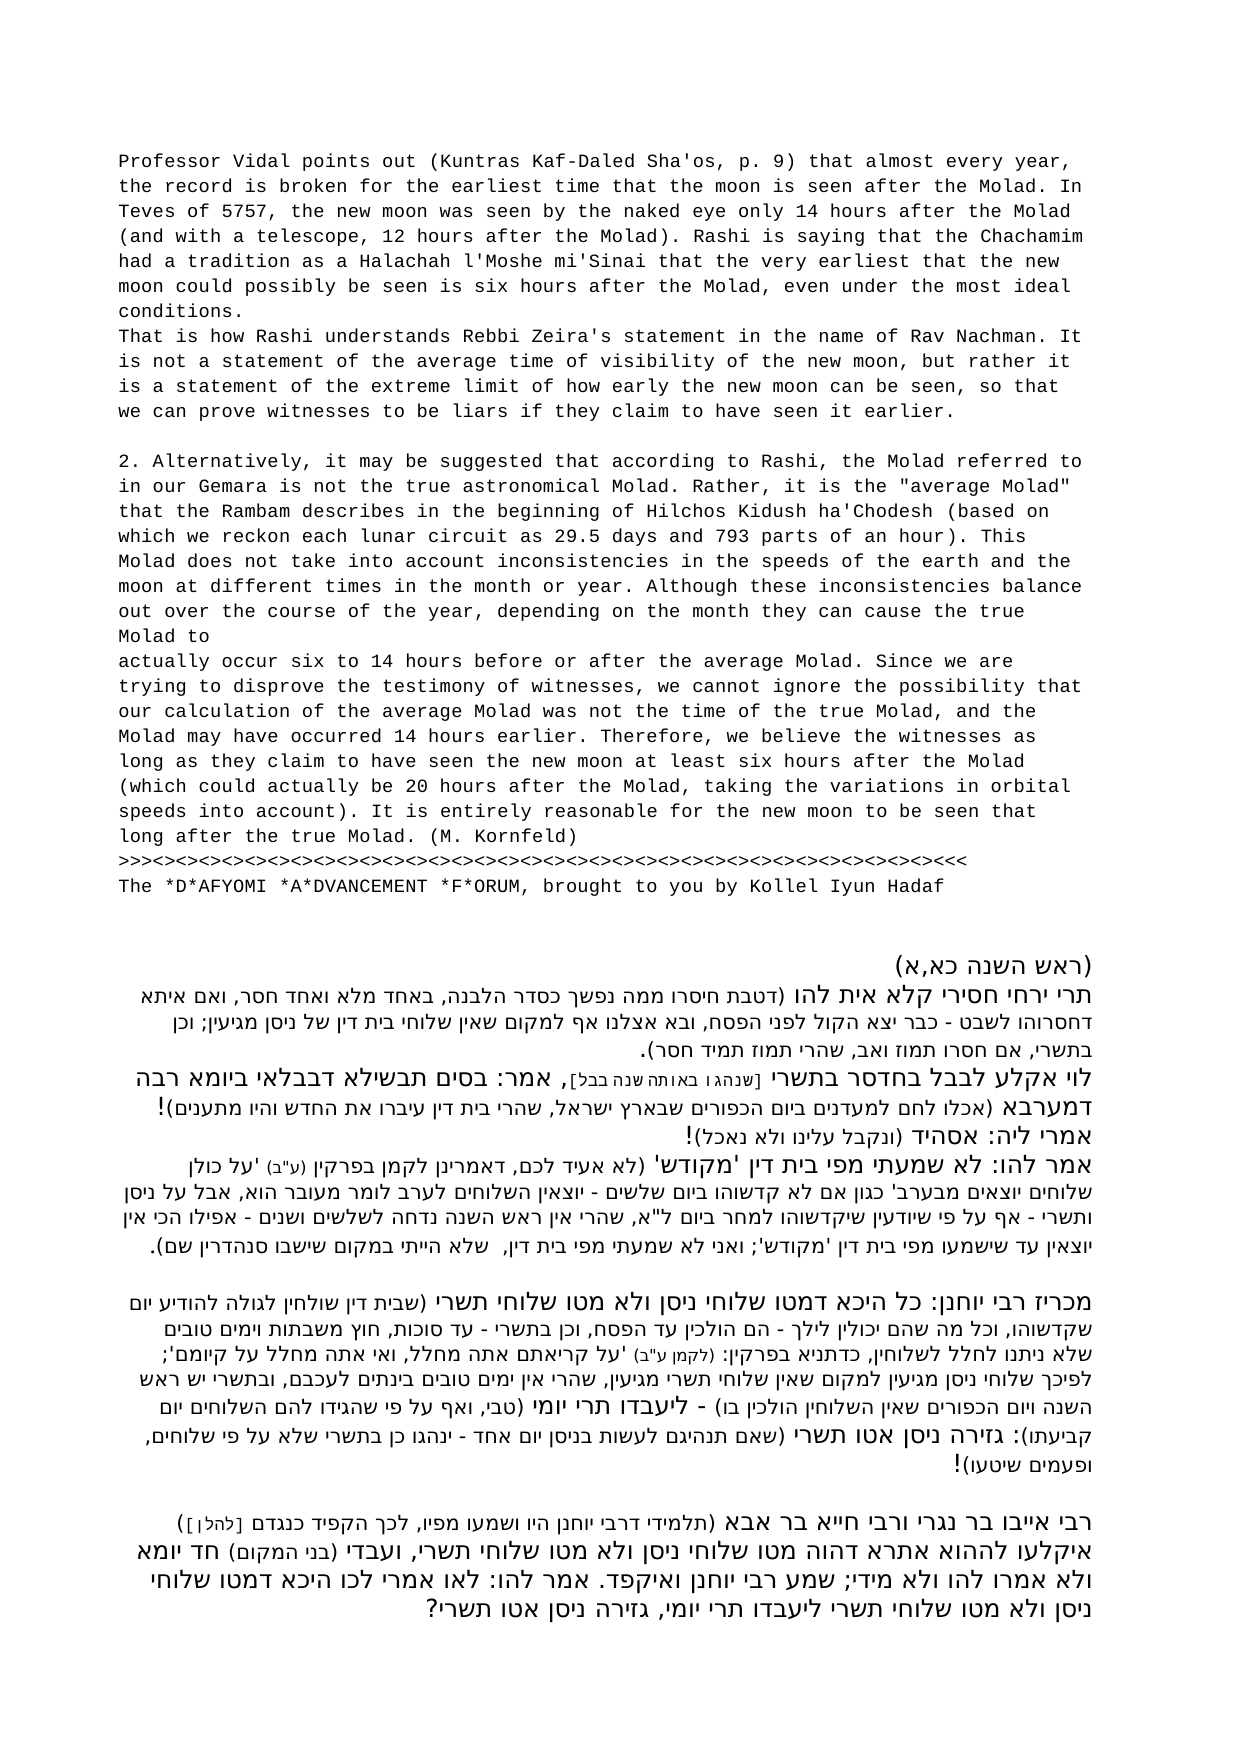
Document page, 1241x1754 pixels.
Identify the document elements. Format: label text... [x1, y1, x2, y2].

text 2. Alternatively, it may be suggested that according to Rashi, the Molad referred to in our Gemara is not the true astronomical Molad. Rather, it is the "average Molad" that the Rambam describes in the beginning of Hilchos Kidush ha'Chodesh (based on which we reckon each lunar circuit as 29.5 days and 793 parts of an hour). This Molad does not take into account inconsistencies in the speeds of the earth and the moon at different times in the month or year. Although these inconsistencies balance out over the course of the year, depending on the month they can cause the true Molad to [118, 448, 1092, 648]
text מכריז רבי יוחנן: כל היכא דמטו שלוחי ניסן ולא מטו שלוחי תשרי (שבית דין שולחין לגולה להודיע יום שקדשוהו, וכל מה שהם יכולין לילך - הם הולכין עד הפסח, וכן בתשרי - עד סוכות, חוץ משבתות וימים טובים שלא ניתנו לחלל לשלוחין, כדתניא בפרקין: (לקמן ע"ב) 'על קריאתם אתה מחלל, ואי אתה מחלל על קיומם'; לפיכך שלוחי ניסן מגיעין למקום שאין שלוחי תשרי מגיעין, שהרי אין ימים טובים בינתים לעכבם, ובתשרי יש ראש השנה ויום הכפורים שאין השלוחין הולכין בו) - ליעבדו תרי יומי (טבי, ואף על פי שהגידו להם השלוחים יום קביעתו): גזירה ניסן אטו תשרי (שאם תנהיגם לעשות בניסן יום אחד - ינהגו כן בתשרי שלא על פי שלוחים, ופעמים שיטעו)! [118, 1288, 1092, 1478]
text Professor Vidal points out (Kuntras Kaf-Daled Sha'os, p. 9) that almost every year, the record is broken for the earliest time that the moon is seen after the Molad. In Teves of 5757, the new moon was seen by the naked eye only 14 hours after the Molad (and with a telescope, 12 hours after the Molad). Rashi is saying that the Chachamim had a tradition as a Halachah l'Moshe mi'Sinai that the very earliest that the new moon could possibly be seen is six hours after the Molad, even under the most ideal conditions. [118, 148, 1092, 323]
text רבי אייבו בר נגרי ורבי חייא בר אבא (תלמידי דרבי יוחנן היו ושמעו מפיו, לכך הקפיד כנגדם [להלן]) איקלעו לההוא אתרא דהוה מטו שלוחי ניסן ולא מטו שלוחי תשרי, ועבדי (בני המקום) חד יומא ולא אמרו להו ולא מידי; שמע רבי יוחנן ואיקפד. אמר להו: לאו אמרי לכו היכא דמטו שלוחי ניסן ולא מטו שלוחי תשרי ליעבדו תרי יומי, גזירה ניסן אטו תשרי? [118, 1507, 1092, 1623]
text (ראש השנה כא,א) [118, 952, 1092, 981]
text אמר להו: לא שמעתי מפי בית דין 'מקודש' (לא אעיד לכם, דאמרינן לקמן בפרקין (ע"ב) 'על כולן שלוחים יוצאים מבערב' כגון אם לא קדשוהו ביום שלשים - יוצאין השלוחים לערב לומר מעובר הוא, אבל על ניסן ותשרי - אף על פי שיודעין שיקדשוהו למחר ביום ל"א, שהרי אין ראש השנה נדחה לשלשים ושנים - אפילו הכי אין יוצאין עד שישמעו מפי בית דין 'מקודש'; ואני לא שמעתי מפי בית דין, שלא הייתי במקום שישבו סנהדרין שם). [118, 1151, 1092, 1258]
text לוי אקלע לבבל בחדסר בתשרי [שנהגו באותה שנה בבל], אמר: בסים תבשילא דבבלאי ביומא רבה דמערבא (אכלו לחם למעדנים ביום הכפורים שבארץ ישראל, שהרי בית דין עיברו את החדש והיו מתענים)! [118, 1064, 1092, 1122]
text The *D*AFYOMI *A*DVANCEMENT *F*ORUM, brought to you by Kollel Iyun Hadaf [118, 873, 1092, 898]
text That is how Rashi understands Rebbi Zeira's statement in the name of Rav Nachman. It is not a statement of the average time of visibility of the new moon, but rather it is a statement of the extreme limit of how early the new moon can be seen, so that we can prove witnesses to be liars if they claim to have seen it earlier. [118, 323, 1092, 423]
text אמרי ליה: אסהיד (ונקבל עלינו ולא נאכל)! [118, 1122, 1092, 1151]
text actually occur six to 14 hours before or after the average Molad. Since we are trying to disprove the testimony of witnesses, we cannot ignore the possibility that our calculation of the average Molad was not the time of the true Molad, and the Molad may have occurred 14 hours earlier. Therefore, we believe the witnesses as long as they claim to have seen the new moon at least six hours after the Molad (which could actually be 20 hours after the Molad, taking the variations in orbital speeds into account). It is entirely reasonable for the new moon to be seen that long after the true Molad. (M. Kornfeld) [118, 648, 1092, 848]
text תרי ירחי חסירי קלא אית להו (דטבת חיסרו ממה נפשך כסדר הלבנה, באחד מלא ואחד חסר, ואם איתא דחסרוהו לשבט - כבר יצא הקול לפני הפסח, ובא אצלנו אף למקום שאין שלוחי בית דין של ניסן מגיעין; וכן בתשרי, אם חסרו תמוז ואב, שהרי תמוז תמיד חסר). [118, 981, 1092, 1064]
text >>><><><><><><><><><><><><><><><><><><><><><><><><><><><><><><><><><><><<< [118, 848, 1092, 873]
